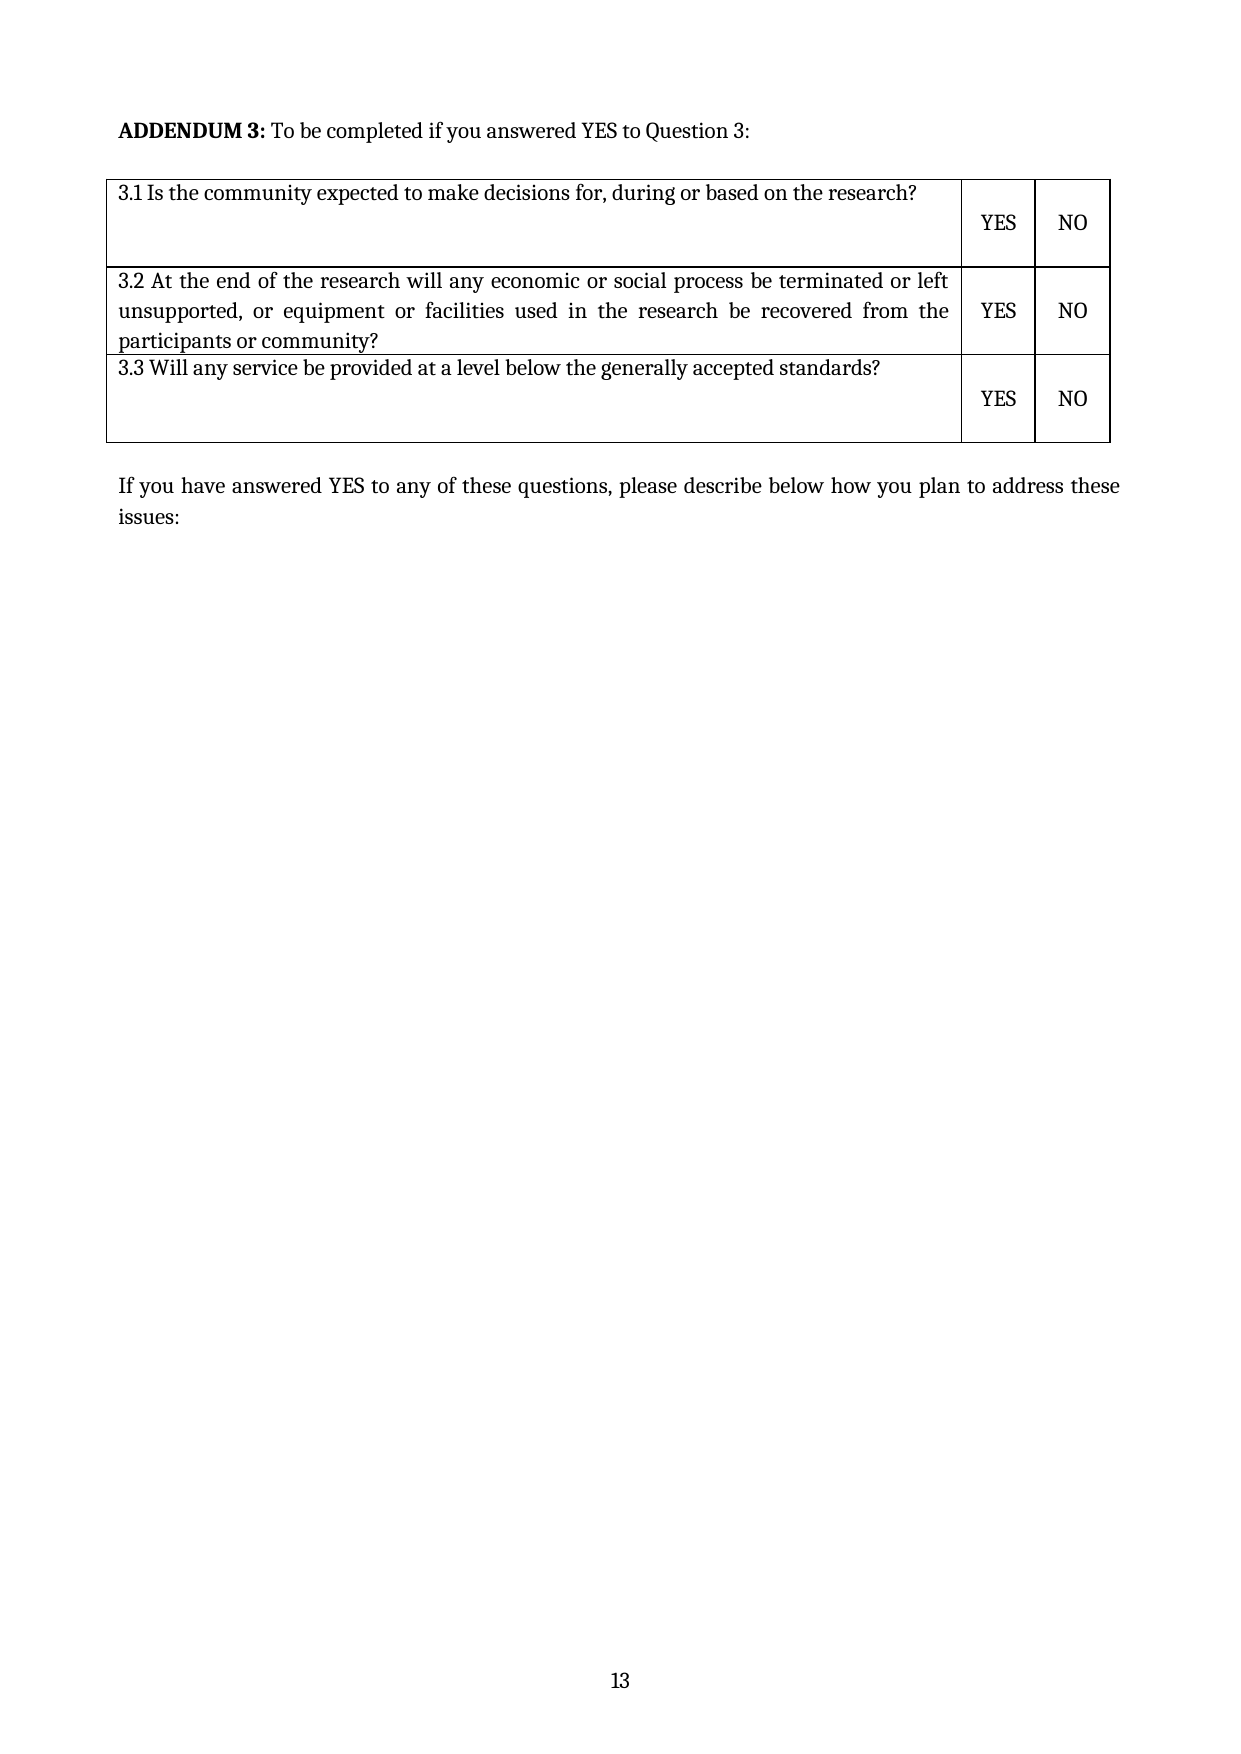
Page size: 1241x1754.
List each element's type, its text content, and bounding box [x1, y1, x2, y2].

table_cell YES [962, 355, 1034, 442]
table_header NO [1036, 180, 1109, 266]
table_cell NO [1036, 268, 1109, 354]
table_cell 3.3 Will any service be provided at a level below the generally accepted standards? [107, 355, 961, 442]
text ADDENDUM 3: To be completed if you answered YES to Question 3: [118, 118, 1122, 144]
table_header 3.1 Is the community expected to make decisions for, during or based on the research? [107, 180, 961, 266]
text If you have answered YES to any of these questions, please describe below how you plan to address these issues: [118, 473, 1122, 530]
table_cell 3.2 At the end of the research will any economic or social process be terminated or left unsupported, or equipment or facilities used in the research be recovered from the participants or community? [107, 268, 961, 354]
table_cell NO [1036, 355, 1109, 442]
table_header YES [962, 180, 1034, 266]
table_cell YES [962, 268, 1034, 354]
